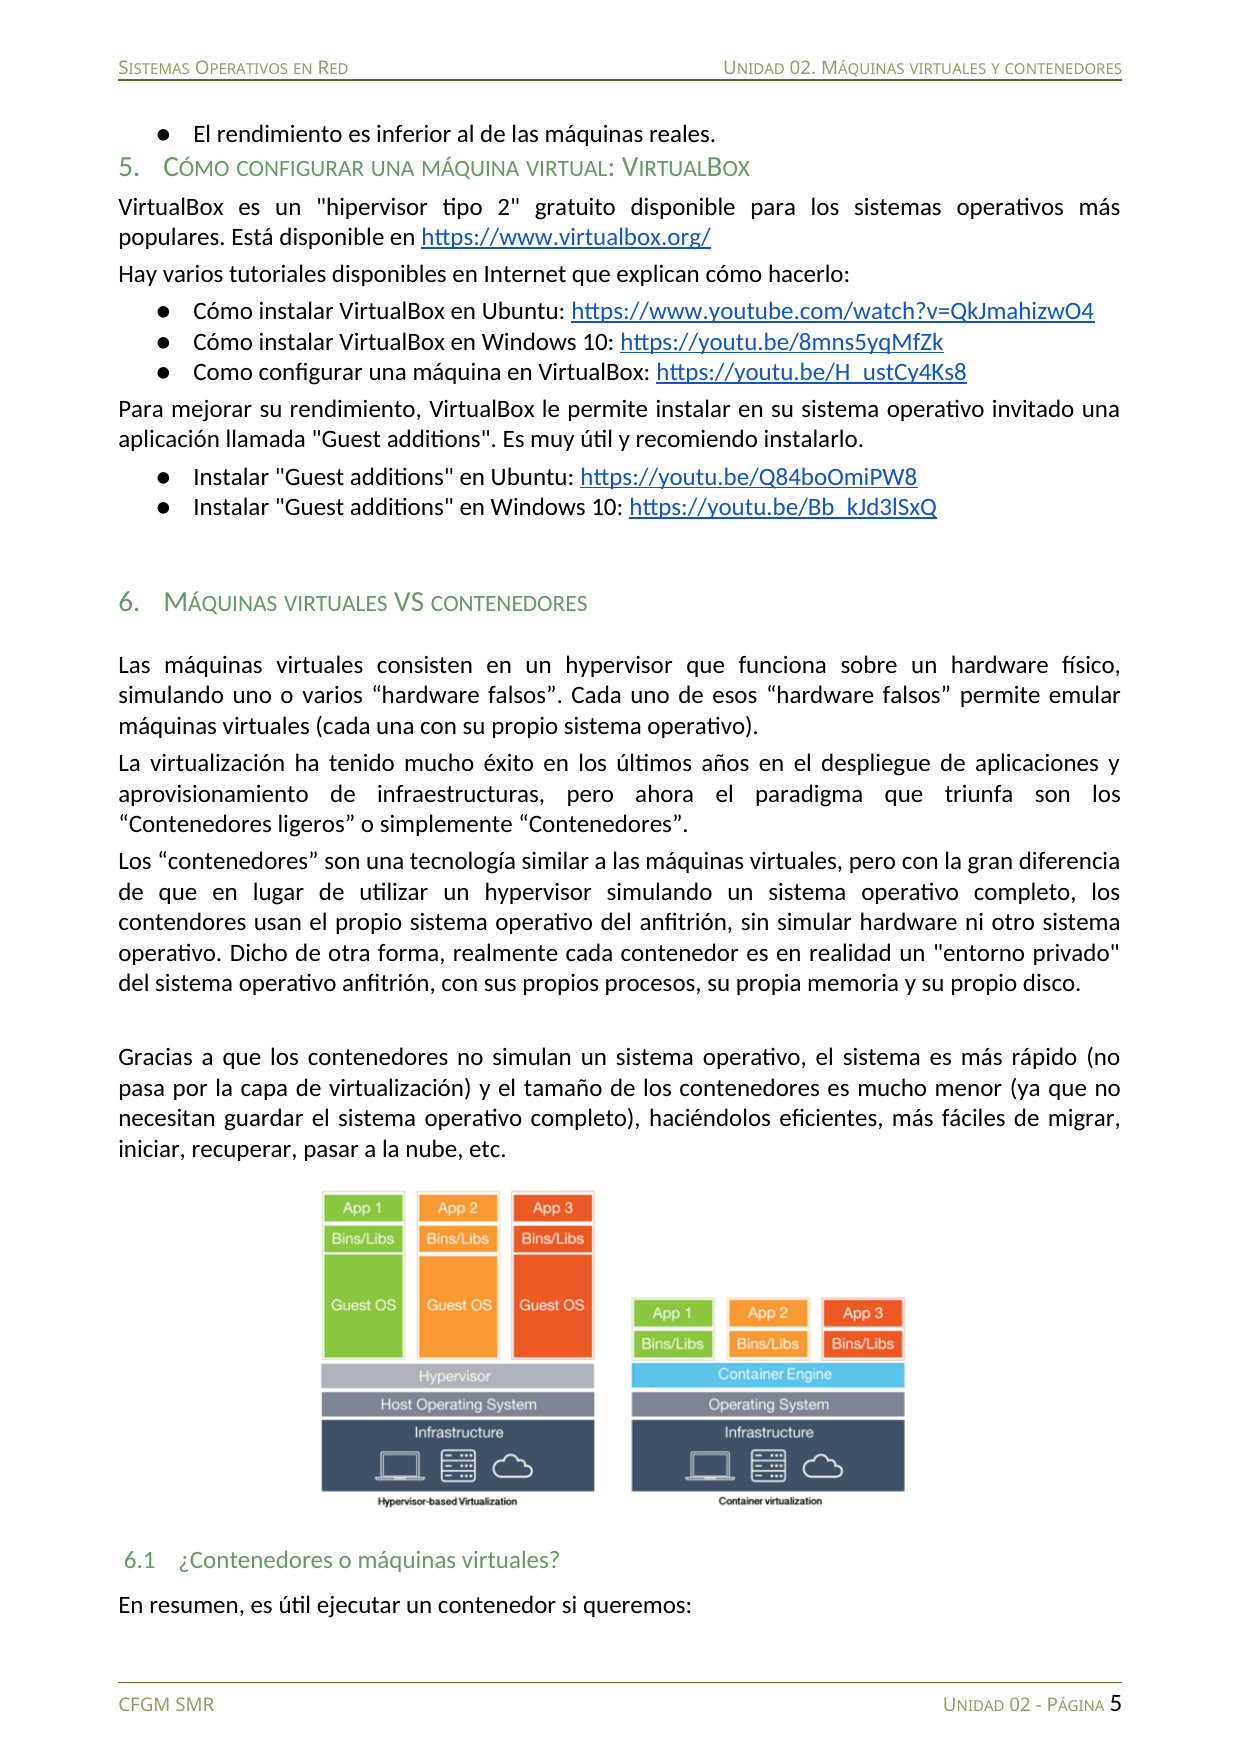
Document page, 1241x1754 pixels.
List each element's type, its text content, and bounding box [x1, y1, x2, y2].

text Para mejorar su rendimiento, VirtualBox le permite instalar en su sistema operativo invitado una aplicación llamada "Guest additions". Es muy útil y recomiendo instalarlo. [118, 393, 1122, 454]
list Cómo instalar VirtualBox en Ubuntu: https://www.youtube.com/watch?v=QkJmahizwO4 [156, 295, 1122, 326]
subtitle Máquinas virtuales VS contenedores [118, 583, 1122, 619]
subtitle ¿Contenedores o máquinas virtuales? [118, 1544, 1122, 1574]
text Hay varios tutoriales disponibles en Internet que explican cómo hacerlo: [118, 258, 1122, 289]
list Instalar "Guest additions" en Windows 10: https://youtu.be/Bb_kJd3lSxQ [156, 491, 1122, 522]
text En resumen, es útil ejecutar un contenedor si queremos: [118, 1589, 1122, 1620]
list Cómo instalar VirtualBox en Windows 10: https://youtu.be/8mns5yqMfZk [156, 326, 1122, 356]
list Como configurar una máquina en VirtualBox: https://youtu.be/H_ustCy4Ks8 [156, 356, 1122, 387]
list El rendimiento es inferior al de las máquinas reales. [156, 118, 1122, 148]
list Instalar "Guest additions" en Ubuntu: https://youtu.be/Q84boOmiPW8 [156, 461, 1122, 491]
text Los “contenedores” son una tecnología similar a las máquinas virtuales, pero con la gran diferencia de que en lugar de utilizar un hypervisor simulando un sistema operativo completo, los contendores usan el propio sistema operativo del anfitrión, sin simular hardware ni otro sistema operativo. Dicho de otra forma, realmente cada contenedor es en realidad un "entorno privado" del sistema operativo anfitrión, con sus propios procesos, su propia memoria y su propio disco. [118, 845, 1122, 998]
text Gracias a que los contenedores no simulan un sistema operativo, el sistema es más rápido (no pasa por la capa de virtualización) y el tamaño de los contenedores es mucho menor (ya que no necesitan guardar el sistema operativo completo), haciéndolos eficientes, más fáciles de migrar, iniciar, recuperar, pasar a la nube, etc. [118, 1041, 1122, 1163]
text Las máquinas virtuales consisten en un hypervisor que funciona sobre un hardware físico, simulando uno o varios “hardware falsos”. Cada uno de esos “hardware falsos” permite emular máquinas virtuales (cada una con su propio sistema operativo). [118, 649, 1122, 741]
subtitle Cómo configurar una máquina virtual: VirtualBox [118, 148, 1122, 184]
text La virtualización ha tenido mucho éxito en los últimos años en el despliegue de aplicaciones y aprovisionamiento de infraestructuras, pero ahora el paradigma que triunfa son los “Contenedores ligeros” o simplemente “Contenedores”. [118, 747, 1122, 839]
text VirtualBox es un "hipervisor tipo 2" gratuito disponible para los sistemas operativos más populares. Está disponible en https://www.virtualbox.org/ [118, 191, 1122, 252]
picture [300, 1169, 941, 1526]
